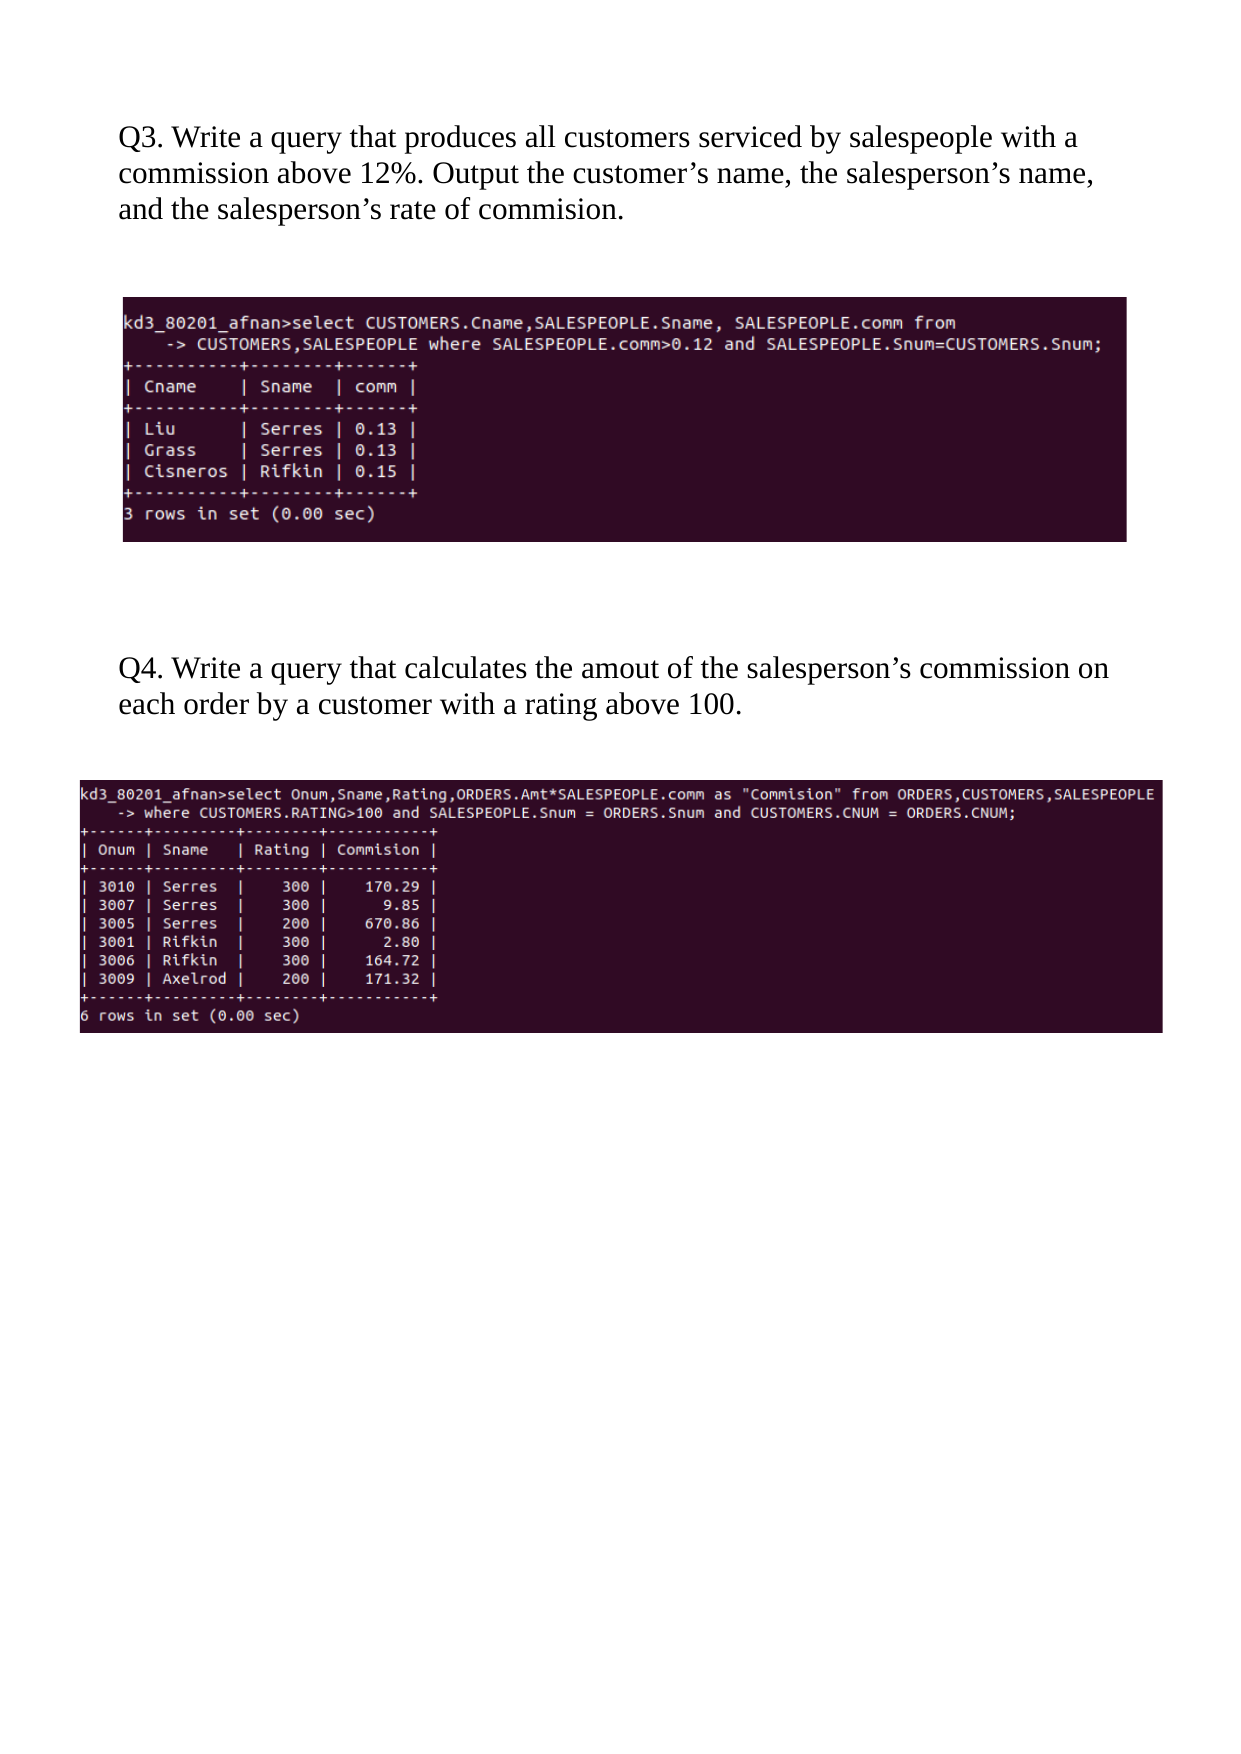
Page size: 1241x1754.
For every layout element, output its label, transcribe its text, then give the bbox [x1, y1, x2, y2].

text Q3. Write a query that produces all customers serviced by salespeople with a commission above 12%. Output the customer’s name, the salesperson’s name, and the salesperson’s rate of commision. [118, 118, 1122, 226]
picture [79, 780, 1163, 1033]
picture [122, 297, 1127, 542]
text Q4. Write a query that calculates the amout of the salesperson’s commission on each order by a customer with a rating above 100. [118, 649, 1122, 721]
